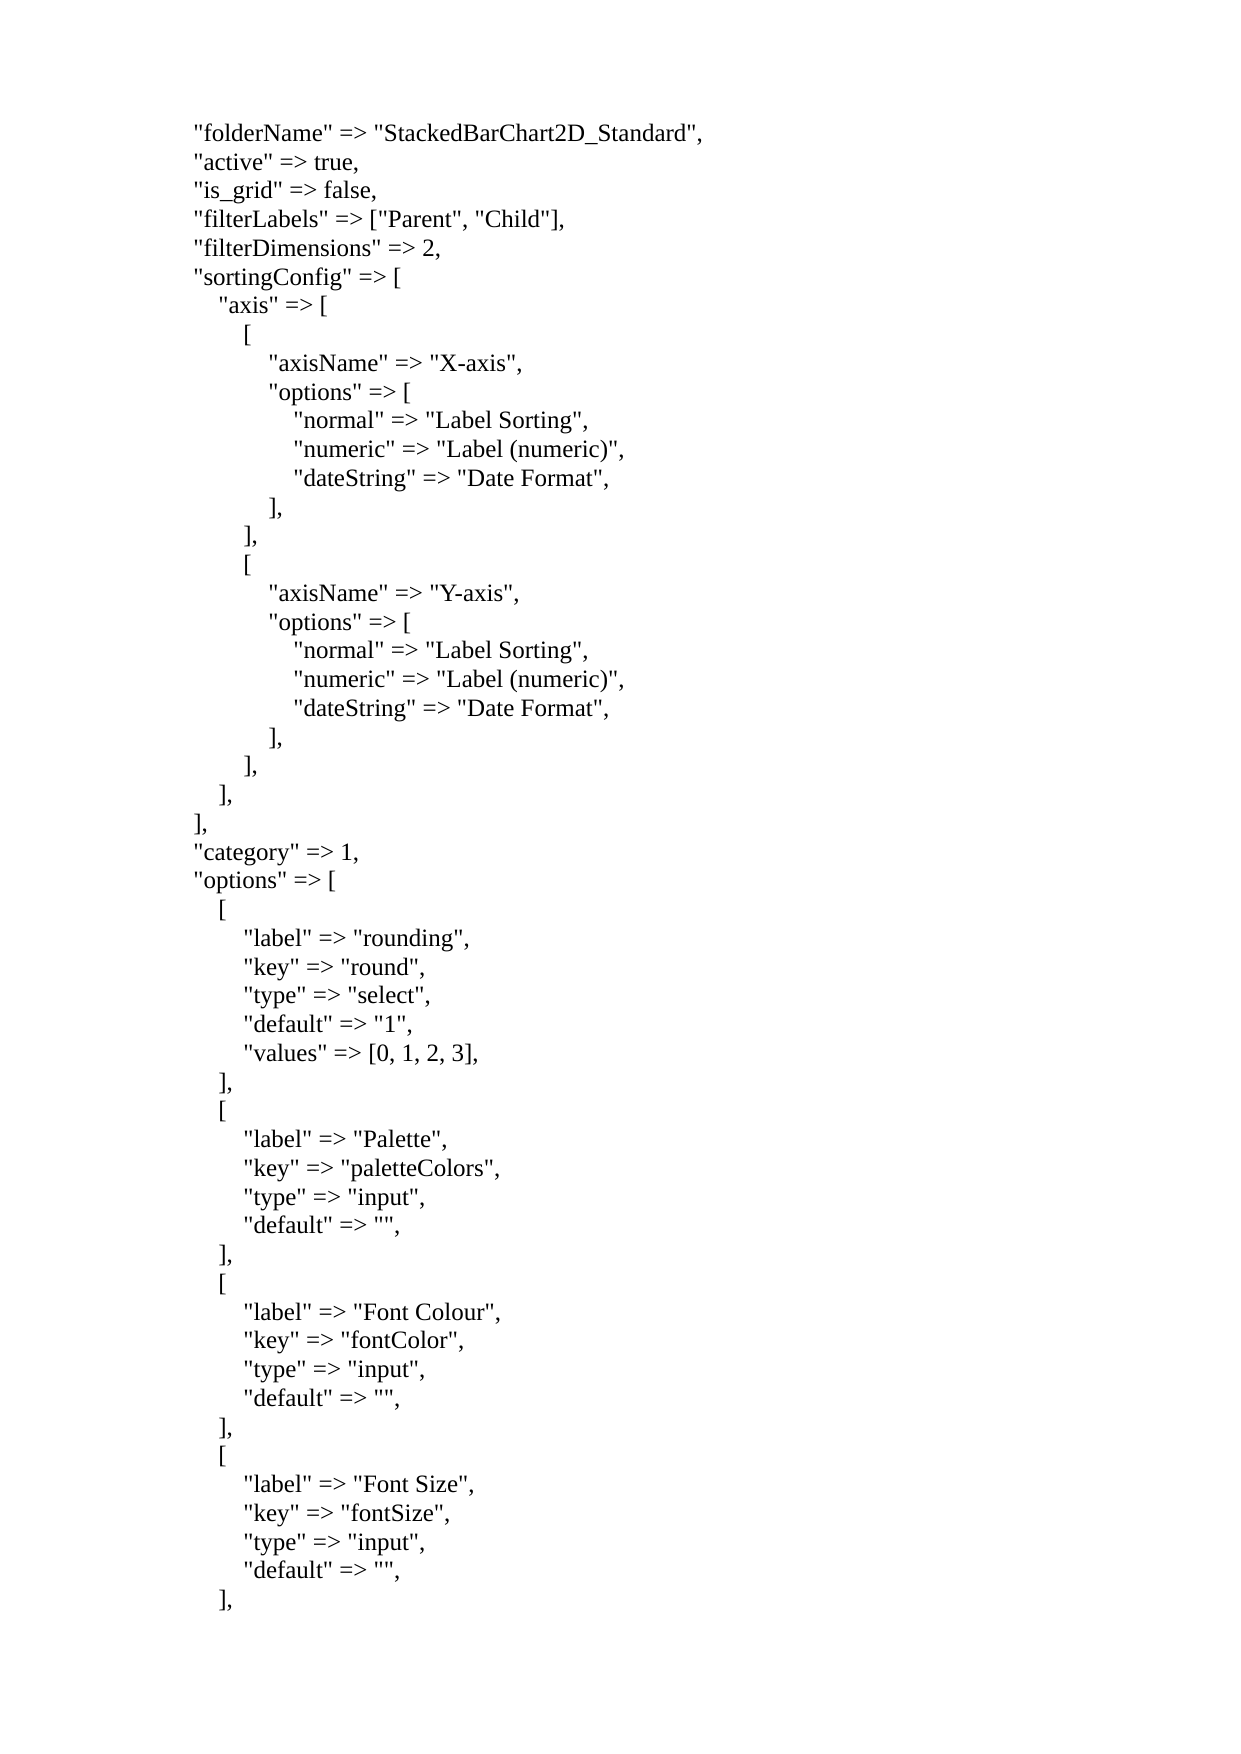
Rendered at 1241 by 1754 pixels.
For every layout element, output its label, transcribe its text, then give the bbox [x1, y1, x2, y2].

text [ [118, 319, 1122, 348]
text ], [118, 1239, 1122, 1268]
text "options" => [ [118, 607, 1122, 636]
text ], [118, 492, 1122, 521]
text "label" => "Font Size", [118, 1469, 1122, 1498]
text ], [118, 1412, 1122, 1441]
text "type" => "input", [118, 1182, 1122, 1211]
text "type" => "input", [118, 1527, 1122, 1556]
text "default" => "", [118, 1556, 1122, 1584]
text "default" => "", [118, 1211, 1122, 1239]
text "key" => "fontSize", [118, 1498, 1122, 1527]
text "numeric" => "Label (numeric)", [118, 434, 1122, 463]
text ], [118, 521, 1122, 549]
text "filterDimensions" => 2, [118, 233, 1122, 262]
text [ [118, 549, 1122, 578]
text [ [118, 1441, 1122, 1469]
text "normal" => "Label Sorting", [118, 406, 1122, 434]
text "label" => "rounding", [118, 923, 1122, 952]
text "type" => "select", [118, 981, 1122, 1009]
text ], [118, 1584, 1122, 1613]
text "folderName" => "StackedBarChart2D_Standard", [118, 118, 1122, 147]
text ], [118, 808, 1122, 837]
text "default" => "", [118, 1383, 1122, 1412]
text "axisName" => "Y-axis", [118, 578, 1122, 607]
text [ [118, 1268, 1122, 1297]
text "label" => "Palette", [118, 1124, 1122, 1153]
text "axisName" => "X-axis", [118, 348, 1122, 377]
text [ [118, 1096, 1122, 1124]
text "numeric" => "Label (numeric)", [118, 664, 1122, 693]
text "type" => "input", [118, 1354, 1122, 1383]
text ], [118, 779, 1122, 808]
text "axis" => [ [118, 291, 1122, 319]
text "values" => [0, 1, 2, 3], [118, 1038, 1122, 1067]
text ], [118, 751, 1122, 779]
text "is_grid" => false, [118, 176, 1122, 204]
text "normal" => "Label Sorting", [118, 636, 1122, 664]
text "options" => [ [118, 377, 1122, 406]
text "category" => 1, [118, 837, 1122, 866]
text "key" => "round", [118, 952, 1122, 981]
text "filterLabels" => ["Parent", "Child"], [118, 204, 1122, 233]
text "dateString" => "Date Format", [118, 693, 1122, 722]
text "options" => [ [118, 866, 1122, 894]
text "default" => "1", [118, 1009, 1122, 1038]
text "key" => "fontColor", [118, 1326, 1122, 1354]
text ], [118, 1067, 1122, 1096]
text ], [118, 722, 1122, 751]
text "active" => true, [118, 147, 1122, 176]
text "dateString" => "Date Format", [118, 463, 1122, 492]
text "key" => "paletteColors", [118, 1153, 1122, 1182]
text [ [118, 894, 1122, 923]
text "sortingConfig" => [ [118, 262, 1122, 291]
text "label" => "Font Colour", [118, 1297, 1122, 1326]
